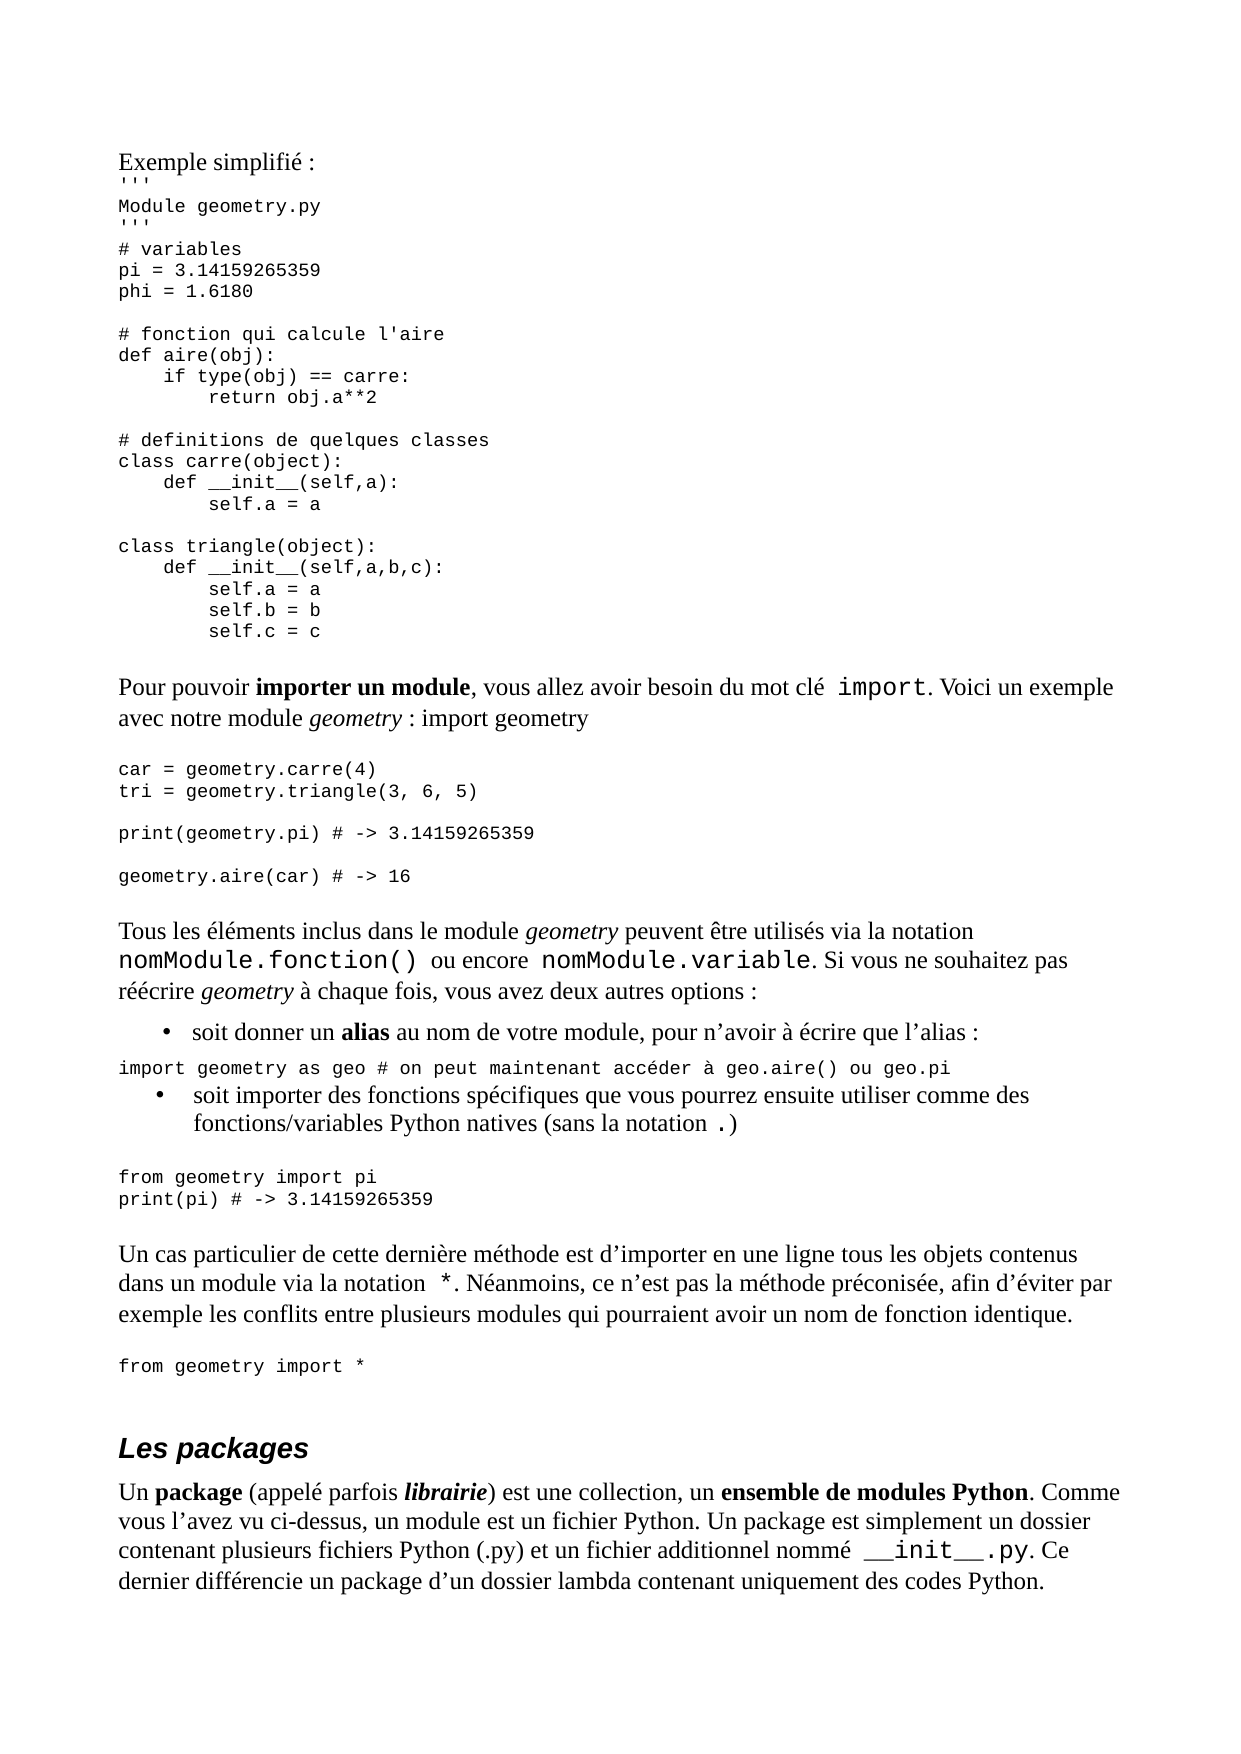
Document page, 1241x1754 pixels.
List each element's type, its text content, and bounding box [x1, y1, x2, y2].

text Un package (appelé parfois librairie) est une collection, un ensemble de modules Python. Comme vous l’avez vu ci-dessus, un module est un fichier Python. Un package est simplement un dossier contenant plusieurs fichiers Python (.py) et un fichier additionnel nommé __init__.py. Ce dernier différencie un package d’un dossier lambda contenant uniquement des codes Python. [118, 1477, 1122, 1594]
text class triangle(object): [118, 537, 1122, 558]
text geometry.aire(car) # -> 16 [118, 866, 1122, 888]
text pi = 3.14159265359 [118, 261, 1122, 282]
subtitle Les packages [118, 1431, 1122, 1465]
text Exemple simplifié : [118, 147, 1122, 176]
text class carre(object): [118, 452, 1122, 473]
text Module geometry.py [118, 197, 1122, 218]
text import geometry as geo # on peut maintenant accéder à geo.aire() ou geo.pi [118, 1058, 1122, 1080]
text def __init__(self,a,b,c): [118, 558, 1122, 579]
text from geometry import * [118, 1356, 1122, 1378]
text self.a = a [118, 494, 1122, 516]
text Tous les éléments inclus dans le module geometry peuvent être utilisés via la notation nomModule.fonction() ou encore nomModule.variable. Si vous ne souhaitez pas réécrire geometry à chaque fois, vous avez deux autres options : [118, 916, 1122, 1005]
list soit importer des fonctions spécifiques que vous pourrez ensuite utiliser comme des fonctions/variables Python natives (sans la notation .) [156, 1080, 1122, 1139]
text self.b = b [118, 601, 1122, 622]
text Un cas particulier de cette dernière méthode est d’importer en une ligne tous les objets contenus dans un module via la notation *. Néanmoins, ce n’est pas la méthode préconisée, afin d’éviter par exemple les conflits entre plusieurs modules qui pourraient avoir un nom de fonction identique. [118, 1239, 1122, 1328]
text from geometry import pi [118, 1168, 1122, 1189]
text car = geometry.carre(4) [118, 760, 1122, 781]
text ''' [118, 218, 1122, 239]
text # fonction qui calcule l'aire [118, 324, 1122, 346]
list soit donner un alias au nom de votre module, pour n’avoir à écrire que l’alias : [162, 1017, 1122, 1046]
text tri = geometry.triangle(3, 6, 5) [118, 781, 1122, 803]
text def __init__(self,a): [118, 473, 1122, 494]
text ''' [118, 176, 1122, 197]
text Pour pouvoir importer un module, vous allez avoir besoin du mot clé import. Voici un exemple avec notre module geometry : import geometry [118, 672, 1122, 731]
text def aire(obj): [118, 346, 1122, 367]
text print(geometry.pi) # -> 3.14159265359 [118, 824, 1122, 845]
text self.c = c [118, 622, 1122, 643]
text return obj.a**2 [118, 388, 1122, 409]
text self.a = a [118, 579, 1122, 601]
text # definitions de quelques classes [118, 431, 1122, 452]
text # variables [118, 239, 1122, 261]
text if type(obj) == carre: [118, 367, 1122, 388]
text phi = 1.6180 [118, 282, 1122, 303]
text print(pi) # -> 3.14159265359 [118, 1189, 1122, 1211]
